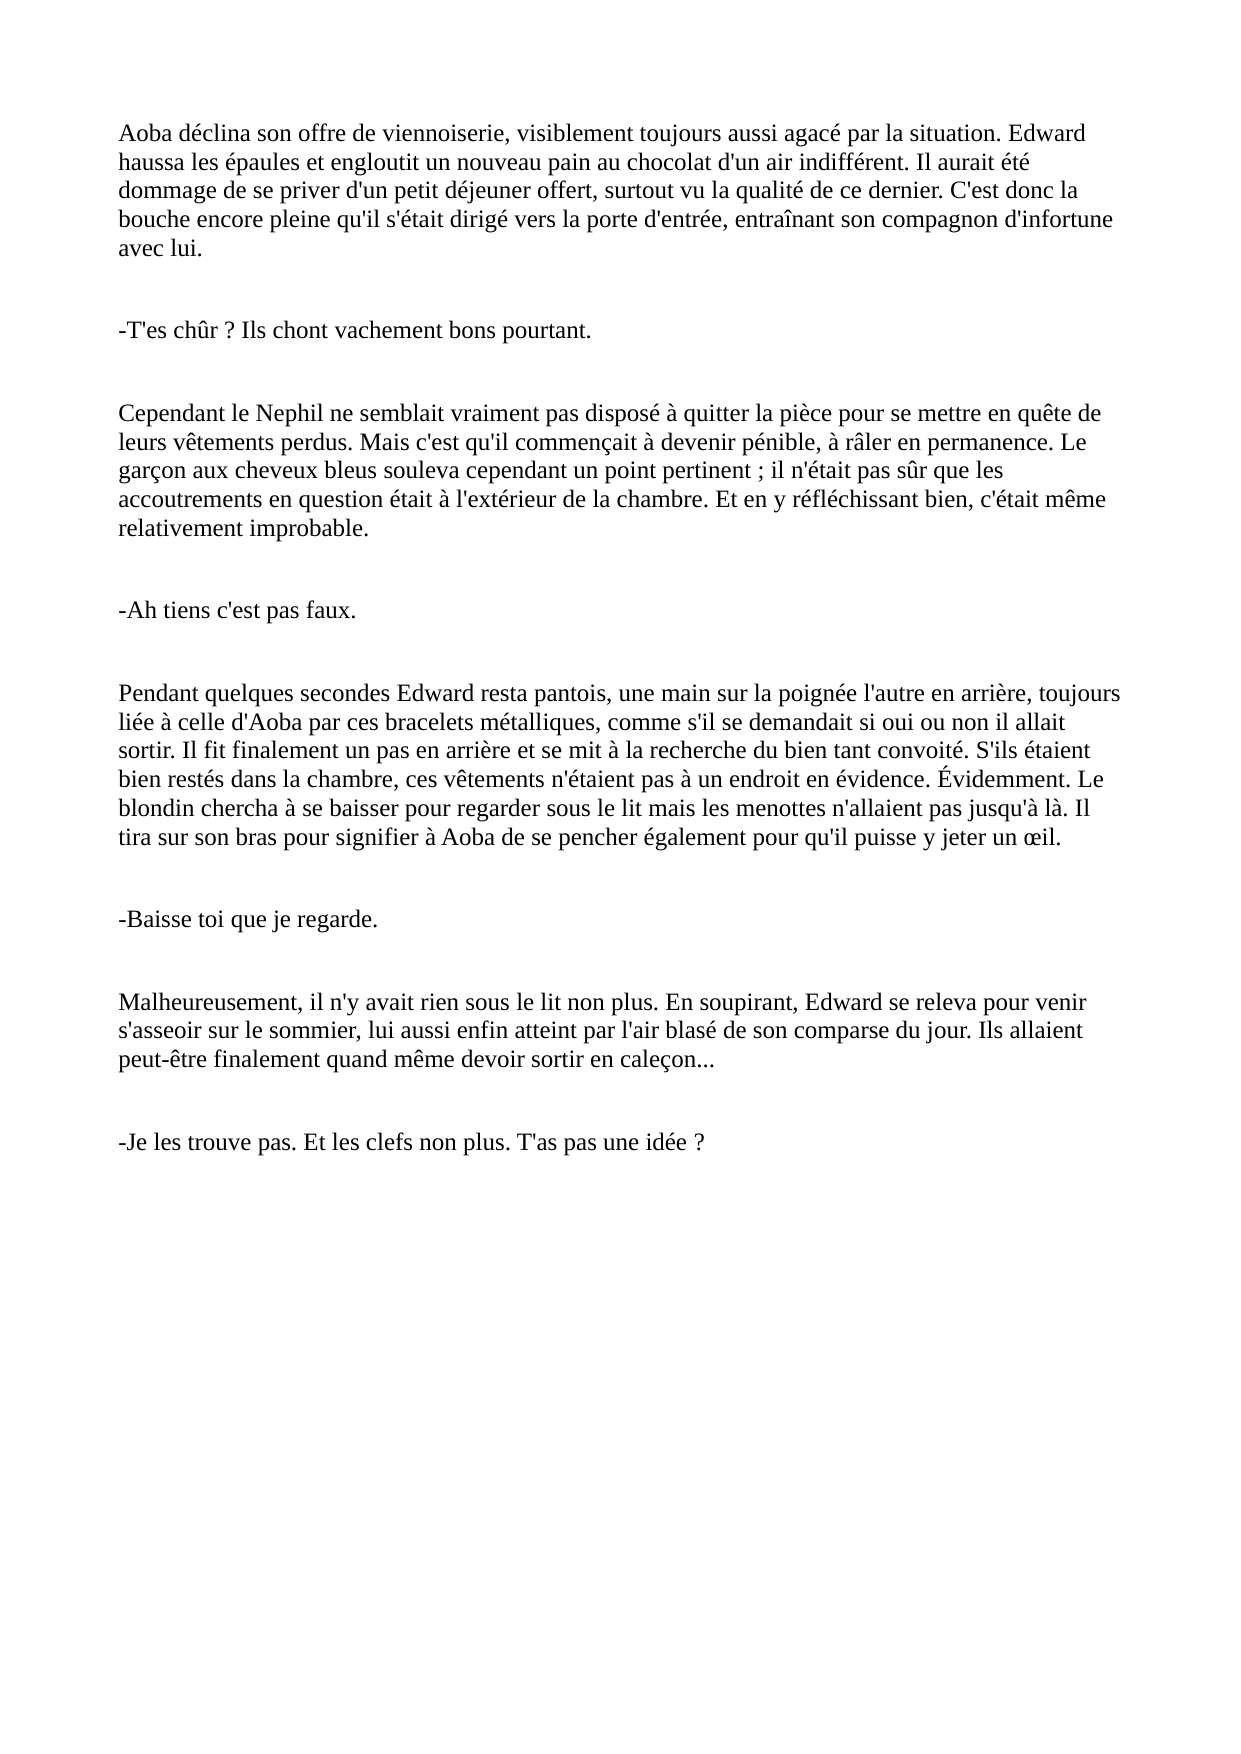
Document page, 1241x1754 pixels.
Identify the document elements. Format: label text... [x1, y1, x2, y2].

text Cependant le Nephil ne semblait vraiment pas disposé à quitter la pièce pour se mettre en quête de leurs vêtements perdus. Mais c'est qu'il commençait à devenir pénible, à râler en permanence. Le garçon aux cheveux bleus souleva cependant un point pertinent ; il n'était pas sûr que les accoutrements en question était à l'extérieur de la chambre. Et en y réfléchissant bien, c'était même relativement improbable. [118, 398, 1122, 542]
text -Baisse toi que je regarde. [118, 904, 1122, 933]
text -T'es chûr ? Ils chont vachement bons pourtant. [118, 316, 1122, 344]
text Pendant quelques secondes Edward resta pantois, une main sur la poignée l'autre en arrière, toujours liée à celle d'Aoba par ces bracelets métalliques, comme s'il se demandait si oui ou non il allait sortir. Il fit finalement un pas en arrière et se mit à la recherche du bien tant convoité. S'ils étaient bien restés dans la chambre, ces vêtements n'étaient pas à un endroit en évidence. Évidemment. Le blondin chercha à se baisser pour regarder sous le lit mais les menottes n'allaient pas jusqu'à là. Il tira sur son bras pour signifier à Aoba de se pencher également pour qu'il puisse y jeter un œil. [118, 678, 1122, 851]
text -Ah tiens c'est pas faux. [118, 596, 1122, 624]
text Aoba déclina son offre de viennoiserie, visiblement toujours aussi agacé par la situation. Edward haussa les épaules et engloutit un nouveau pain au chocolat d'un air indifférent. Il aurait été dommage de se priver d'un petit déjeuner offert, surtout vu la qualité de ce dernier. C'est donc la bouche encore pleine qu'il s'était dirigé vers la porte d'entrée, entraînant son compagnon d'infortune avec lui. [118, 118, 1122, 262]
text -Je les trouve pas. Et les clefs non plus. T'as pas une idée ? [118, 1127, 1122, 1156]
text Malheureusement, il n'y avait rien sous le lit non plus. En soupirant, Edward se releva pour venir s'asseoir sur le sommier, lui aussi enfin atteint par l'air blasé de son comparse du jour. Ils allaient peut-être finalement quand même devoir sortir en caleçon... [118, 987, 1122, 1073]
